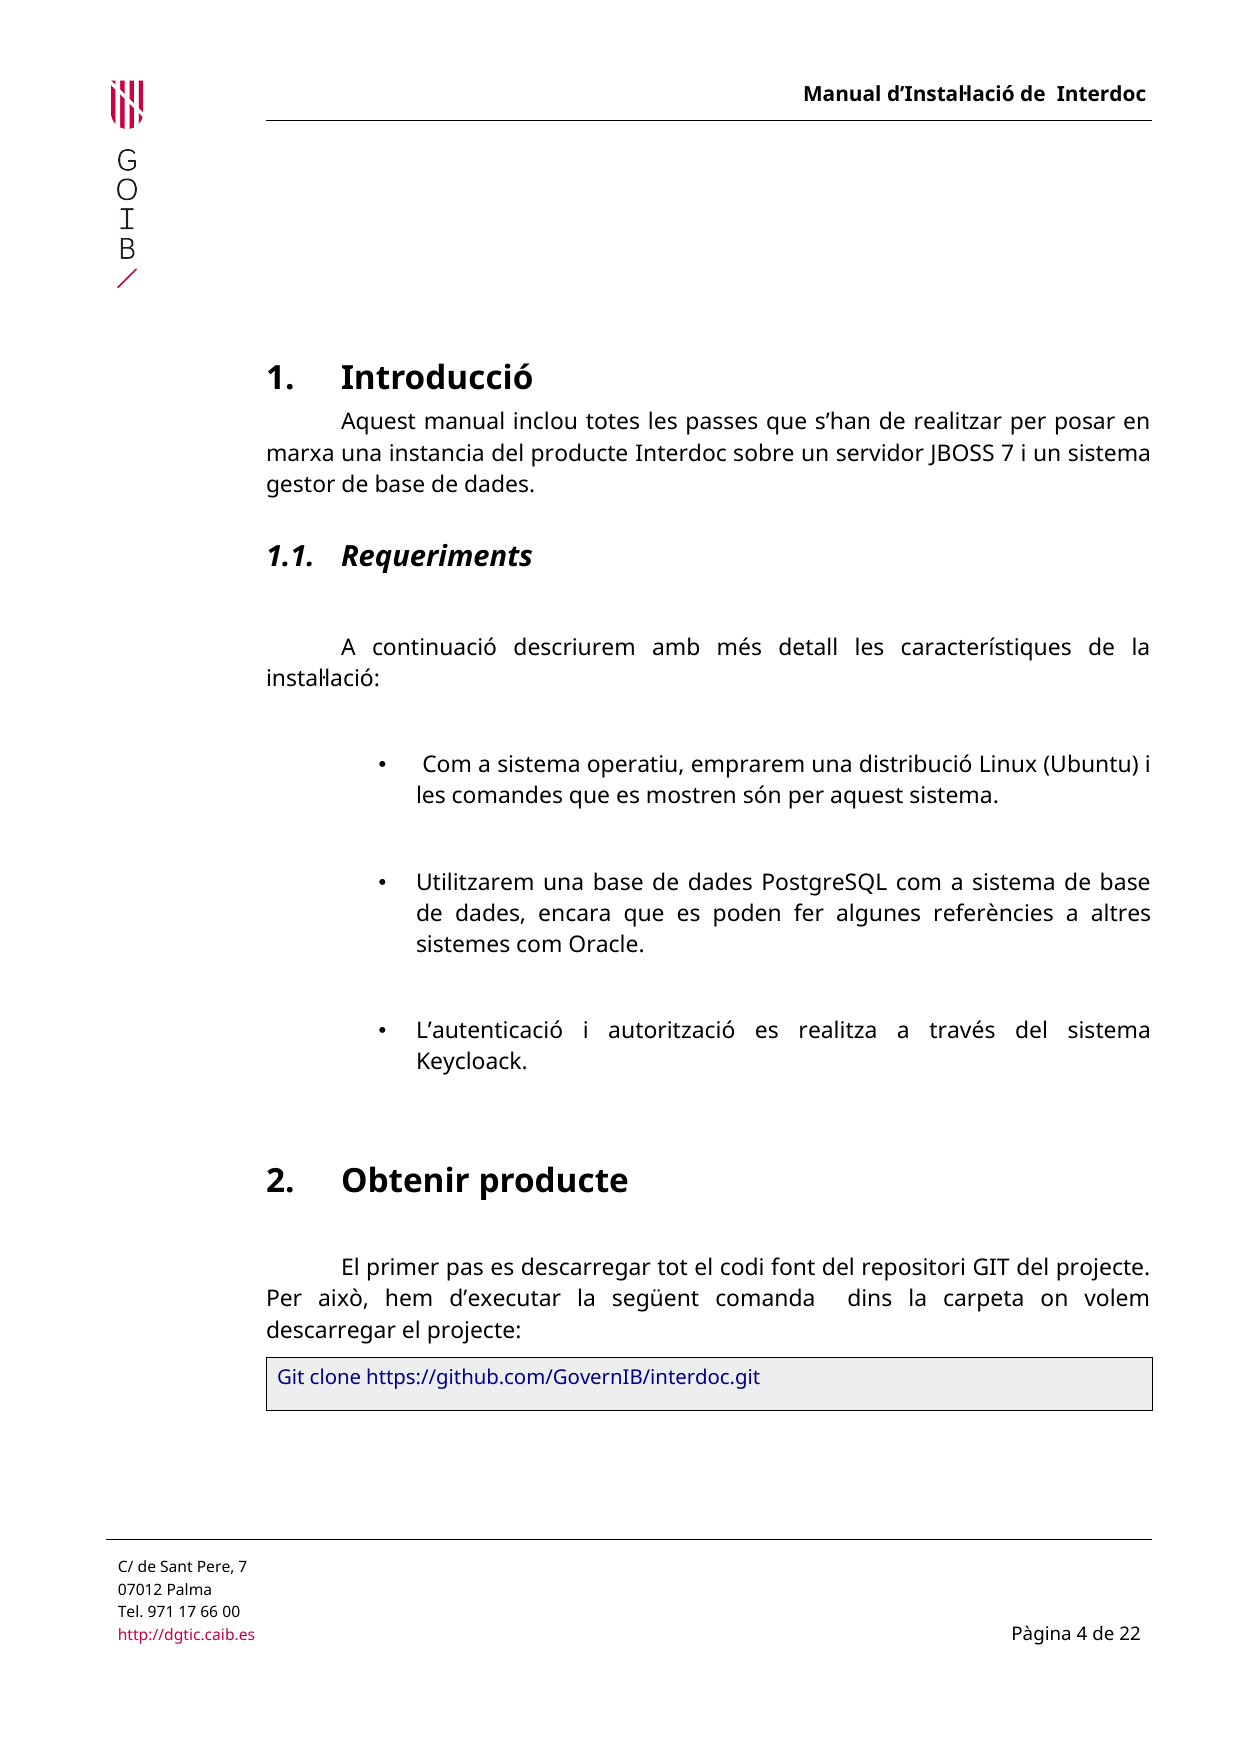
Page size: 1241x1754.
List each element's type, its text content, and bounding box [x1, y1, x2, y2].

subtitle Introducció [266, 353, 1152, 399]
list Com a sistema operatiu, emprarem una distribució Linux (Ubuntu) i les comandes que es mostren són per aquest sistema. [378, 748, 1152, 811]
subtitle Requeriments [266, 536, 1152, 575]
picture [82, 57, 172, 319]
table_header Git clone https://github.com/GovernIB/interdoc.git [267, 1358, 1152, 1410]
text Aquest manual inclou totes les passes que s’han de realitzar per posar en marxa una instancia del producte Interdoc sobre un servidor JBOSS 7 i un sistema gestor de base de dades. [266, 405, 1152, 499]
text El primer pas es descarregar tot el codi font del repositori GIT del projecte. Per això, hem d’executar la següent comanda dins la carpeta on volem descarregar el projecte: [266, 1251, 1152, 1345]
text A continuació descriurem amb més detall les característiques de la instal·lació: [266, 631, 1152, 693]
list Utilitzarem una base de dades PostgreSQL com a sistema de base de dades, encara que es poden fer algunes referències a altres sistemes com Oracle. [378, 866, 1152, 959]
subtitle Obtenir producte [266, 1156, 1152, 1202]
list L’autenticació i autorització es realitza a través del sistema Keycloack. [378, 1014, 1152, 1077]
